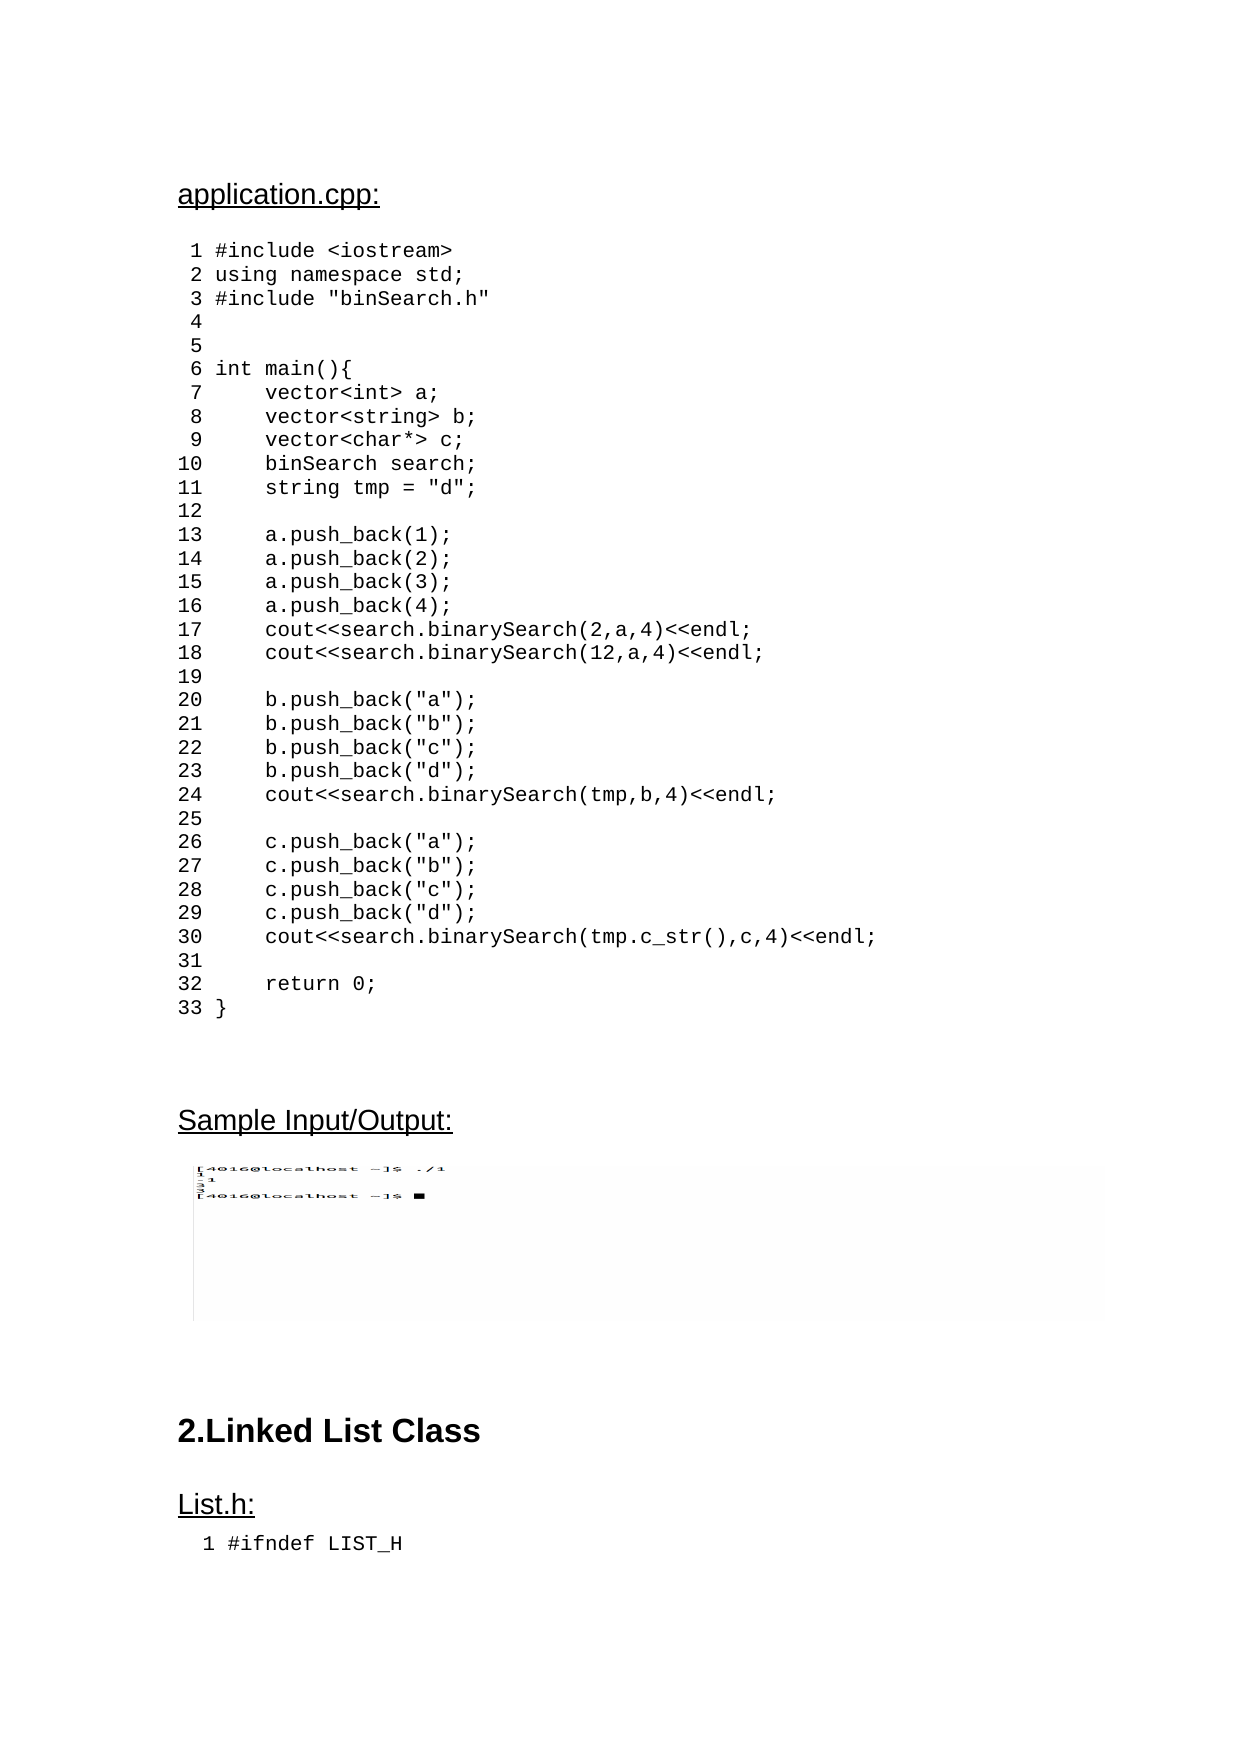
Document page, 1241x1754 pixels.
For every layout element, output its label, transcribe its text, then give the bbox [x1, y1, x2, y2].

subtitle List.h: [177, 1487, 1122, 1521]
text 9 vector<char*> c; [177, 429, 1122, 453]
text 4 [177, 311, 1122, 335]
text 21 b.push_back("b"); [177, 713, 1122, 737]
text 32 return 0; [177, 973, 1122, 997]
text 7 vector<int> a; [177, 382, 1122, 406]
text 2 using namespace std; [177, 264, 1122, 287]
text 29 c.push_back("d"); [177, 902, 1122, 926]
subtitle 2.Linked List Class [177, 1411, 1122, 1450]
text 11 string tmp = "d"; [177, 477, 1122, 500]
text 3 #include "binSearch.h" [177, 287, 1122, 311]
text 8 vector<string> b; [177, 406, 1122, 429]
text 33 } [177, 997, 1122, 1021]
text 24 cout<<search.binarySearch(tmp,b,4)<<endl; [177, 784, 1122, 808]
text 1 #include <iostream> [177, 240, 1122, 264]
text 20 b.push_back("a"); [177, 689, 1122, 713]
text 14 a.push_back(2); [177, 548, 1122, 571]
text 19 [177, 666, 1122, 689]
text 30 cout<<search.binarySearch(tmp.c_str(),c,4)<<endl; [177, 926, 1122, 949]
text 1 #ifndef LIST_H [177, 1533, 1122, 1557]
text 6 int main(){ [177, 358, 1122, 382]
text 22 b.push_back("c"); [177, 737, 1122, 760]
subtitle application.cpp: [177, 177, 1122, 211]
text 31 [177, 949, 1122, 973]
text 18 cout<<search.binarySearch(12,a,4)<<endl; [177, 642, 1122, 666]
text 15 a.push_back(3); [177, 571, 1122, 595]
text 13 a.push_back(1); [177, 524, 1122, 548]
text 10 binSearch search; [177, 453, 1122, 477]
text 12 [177, 500, 1122, 524]
text 16 a.push_back(4); [177, 595, 1122, 618]
text 28 c.push_back("c"); [177, 879, 1122, 902]
text 26 c.push_back("a"); [177, 831, 1122, 855]
text 17 cout<<search.binarySearch(2,a,4)<<endl; [177, 618, 1122, 642]
text 27 c.push_back("b"); [177, 855, 1122, 879]
subtitle Sample Input/Output: [177, 1103, 1122, 1137]
text 25 [177, 808, 1122, 831]
text 5 [177, 335, 1122, 358]
text 23 b.push_back("d"); [177, 760, 1122, 784]
